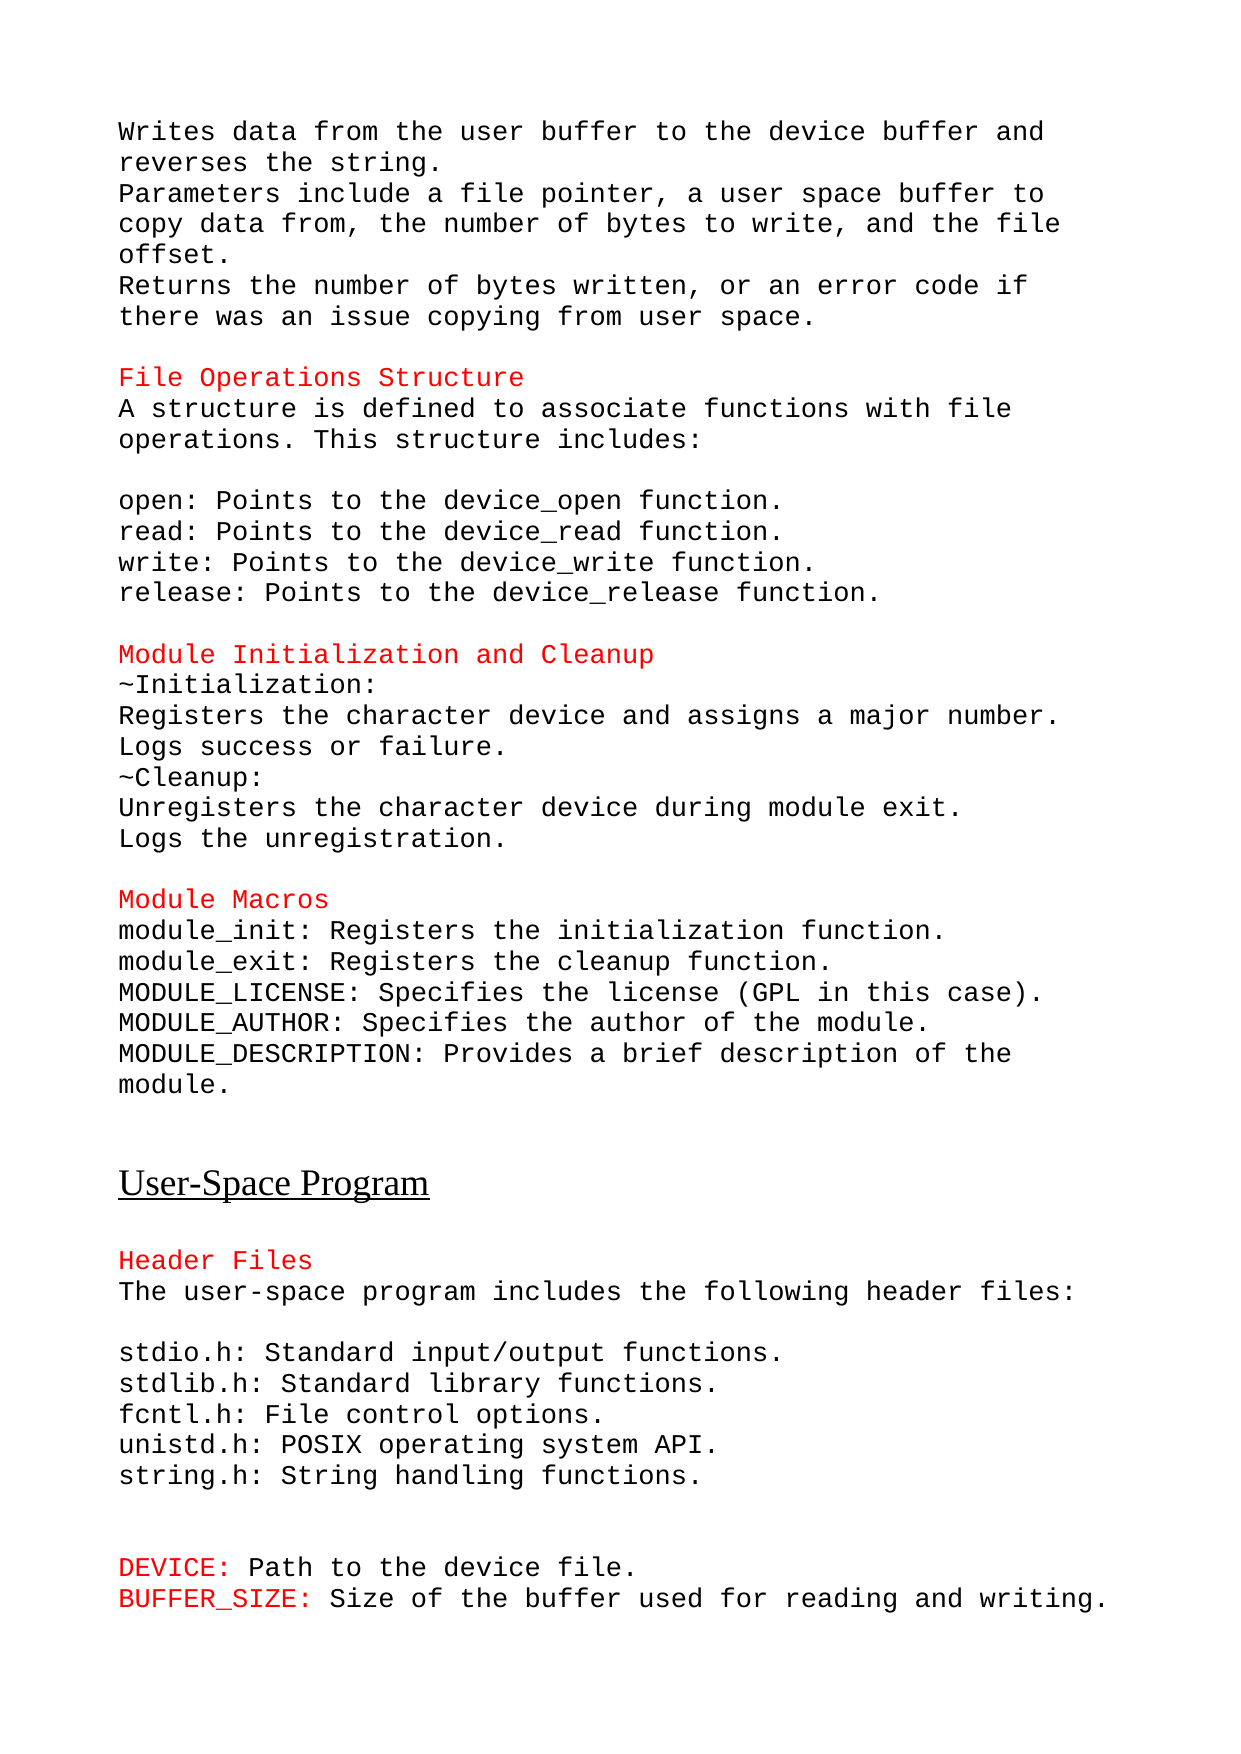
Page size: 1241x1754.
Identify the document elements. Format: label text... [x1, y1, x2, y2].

text write: Points to the device_write function. [118, 548, 1122, 579]
text Registers the character device and assigns a major number. [118, 702, 1122, 733]
text unistd.h: POSIX operating system API. [118, 1431, 1122, 1462]
text string.h: String handling functions. [118, 1462, 1122, 1493]
text Module Macros [118, 886, 1122, 917]
text A structure is defined to associate functions with file operations. This structure includes: [118, 395, 1122, 456]
text open: Points to the device_open function. [118, 487, 1122, 518]
text Logs the unregistration. [118, 825, 1122, 856]
text Parameters include a file pointer, a user space buffer to copy data from, the number of bytes to write, and the file offset. [118, 179, 1122, 272]
text release: Points to the device_release function. [118, 579, 1122, 610]
text read: Points to the device_read function. [118, 518, 1122, 548]
text Header Files [118, 1247, 1122, 1277]
text module_init: Registers the initialization function. [118, 917, 1122, 948]
text ~Cleanup: [118, 763, 1122, 794]
text Unregisters the character device during module exit. [118, 794, 1122, 825]
text module_exit: Registers the cleanup function. [118, 948, 1122, 978]
text The user-space program includes the following header files: [118, 1277, 1122, 1308]
text MODULE_LICENSE: Specifies the license (GPL in this case). [118, 978, 1122, 1009]
text ~Initialization: [118, 671, 1122, 702]
text MODULE_AUTHOR: Specifies the author of the module. [118, 1009, 1122, 1040]
text User-Space Program [118, 1161, 1122, 1204]
text File Operations Structure [118, 364, 1122, 395]
text stdio.h: Standard input/output functions. [118, 1339, 1122, 1370]
text stdlib.h: Standard library functions. [118, 1370, 1122, 1400]
text Writes data from the user buffer to the device buffer and reverses the string. [118, 118, 1122, 179]
text BUFFER_SIZE: Size of the buffer used for reading and writing. [118, 1585, 1122, 1616]
text Logs success or failure. [118, 733, 1122, 763]
text MODULE_DESCRIPTION: Provides a brief description of the module. [118, 1040, 1122, 1101]
text Returns the number of bytes written, or an error code if there was an issue copying from user space. [118, 272, 1122, 333]
text Module Initialization and Cleanup [118, 641, 1122, 671]
text fcntl.h: File control options. [118, 1400, 1122, 1431]
text DEVICE: Path to the device file. [118, 1554, 1122, 1585]
